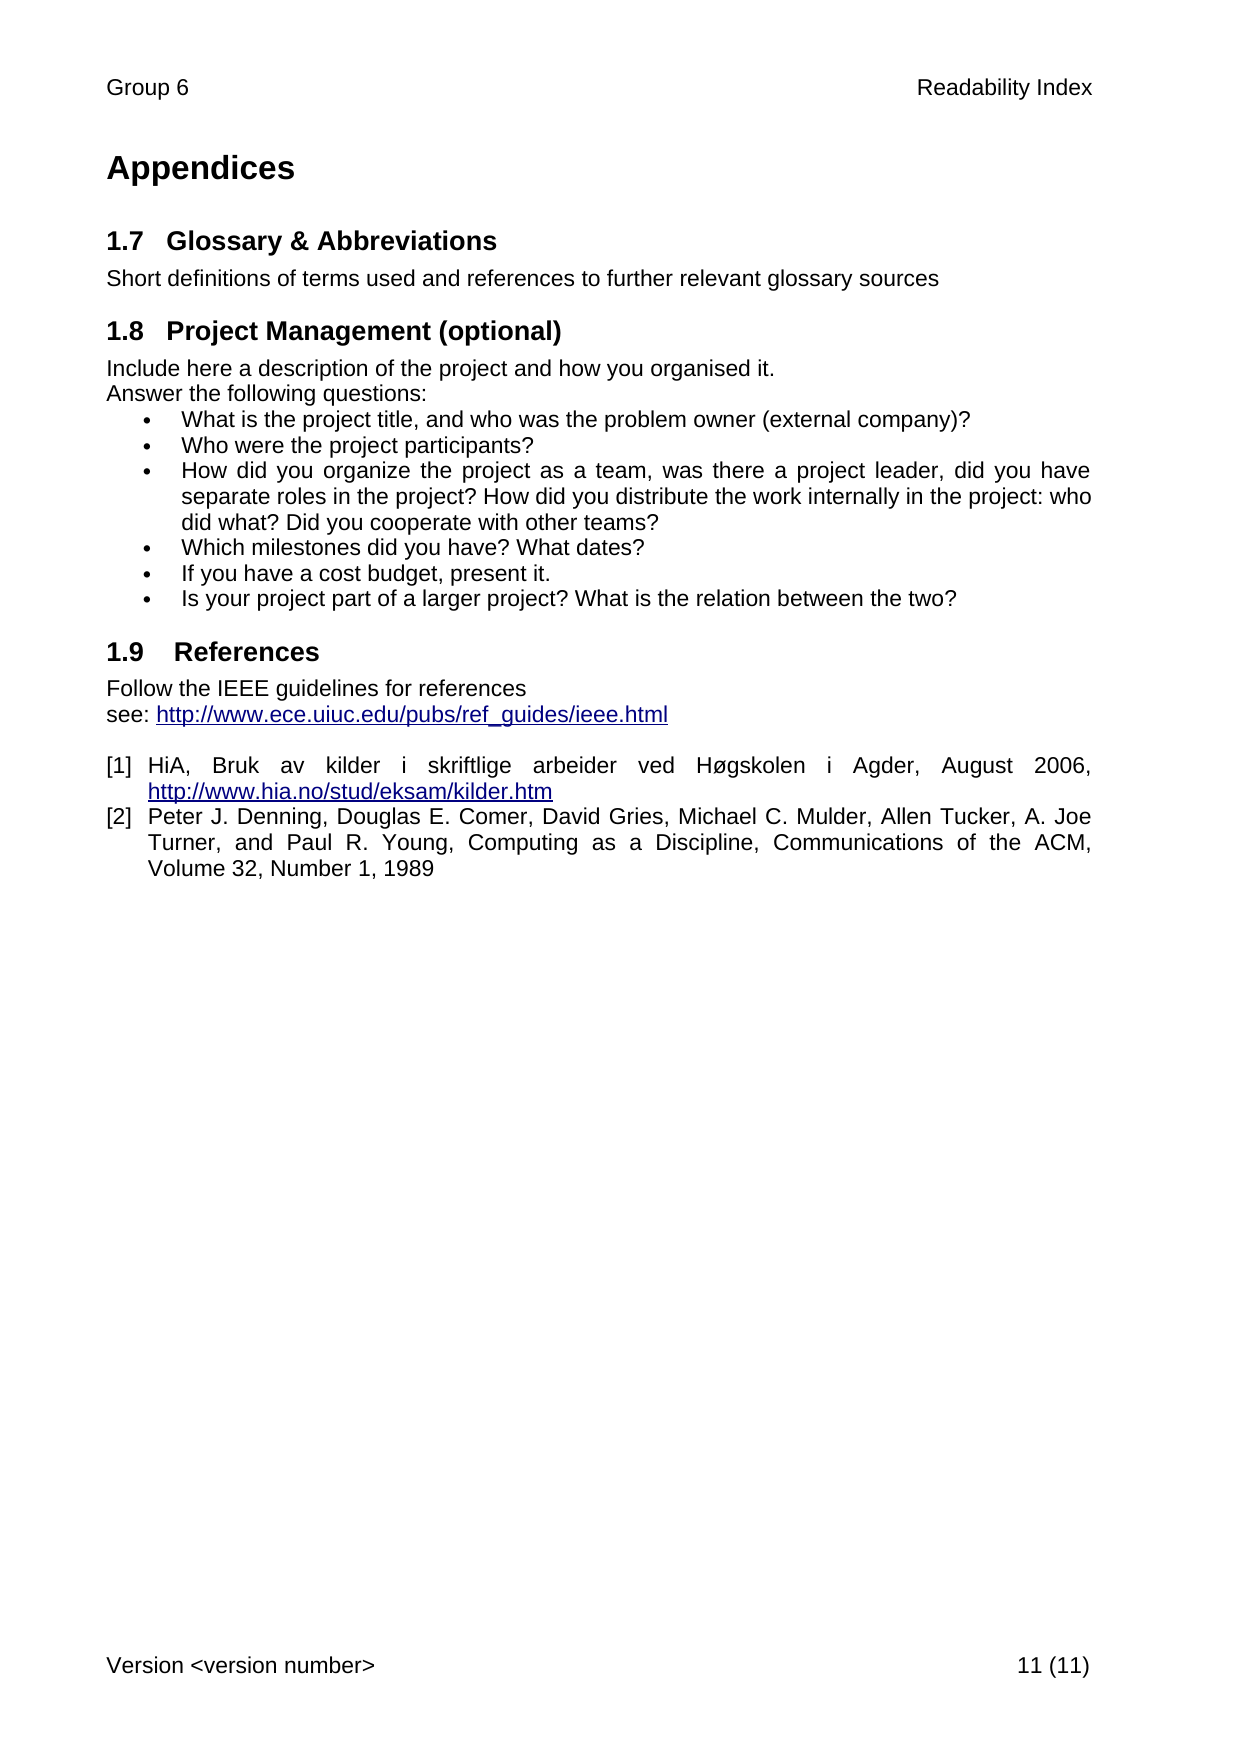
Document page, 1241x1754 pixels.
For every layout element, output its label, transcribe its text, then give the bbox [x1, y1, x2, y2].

text Follow the IEEE guidelines for references [106, 676, 1092, 702]
list Which milestones did you have? What dates? [144, 535, 1092, 560]
text Answer the following questions: [106, 381, 1092, 407]
text see: http://www.ece.uiuc.edu/pubs/ref_guides/ieee.html [106, 702, 1092, 727]
subtitle References [106, 637, 1092, 667]
list Is your project part of a larger project? What is the relation between the two? [144, 586, 1092, 612]
text Short definitions of terms used and references to further relevant glossary sources [106, 266, 1092, 291]
list HiA, Bruk av kilder i skriftlige arbeider ved Høgskolen i Agder, August 2006, http://www.hia.no/stud/eksam/kilder.htm [106, 753, 1092, 804]
text Include here a description of the project and how you organised it. [106, 355, 1092, 381]
subtitle Project Management (optional) [106, 316, 1092, 346]
list Who were the project participants? [144, 432, 1092, 458]
list How did you organize the project as a team, was there a project leader, did you have separate roles in the project? How did you distribute the work internally in the project: who did what? Did you cooperate with other teams? [144, 458, 1092, 535]
subtitle Glossary & Abbreviations [106, 226, 1092, 257]
list What is the project title, and who was the problem owner (external company)? [144, 407, 1092, 432]
list Peter J. Denning, Douglas E. Comer, David Gries, Michael C. Mulder, Allen Tucker, A. Joe Turner, and Paul R. Young, Computing as a Discipline, Communications of the ACM, Volume 32, Number 1, 1989 [106, 804, 1092, 881]
subtitle Appendices [106, 149, 1092, 186]
list If you have a cost budget, present it. [144, 560, 1092, 586]
